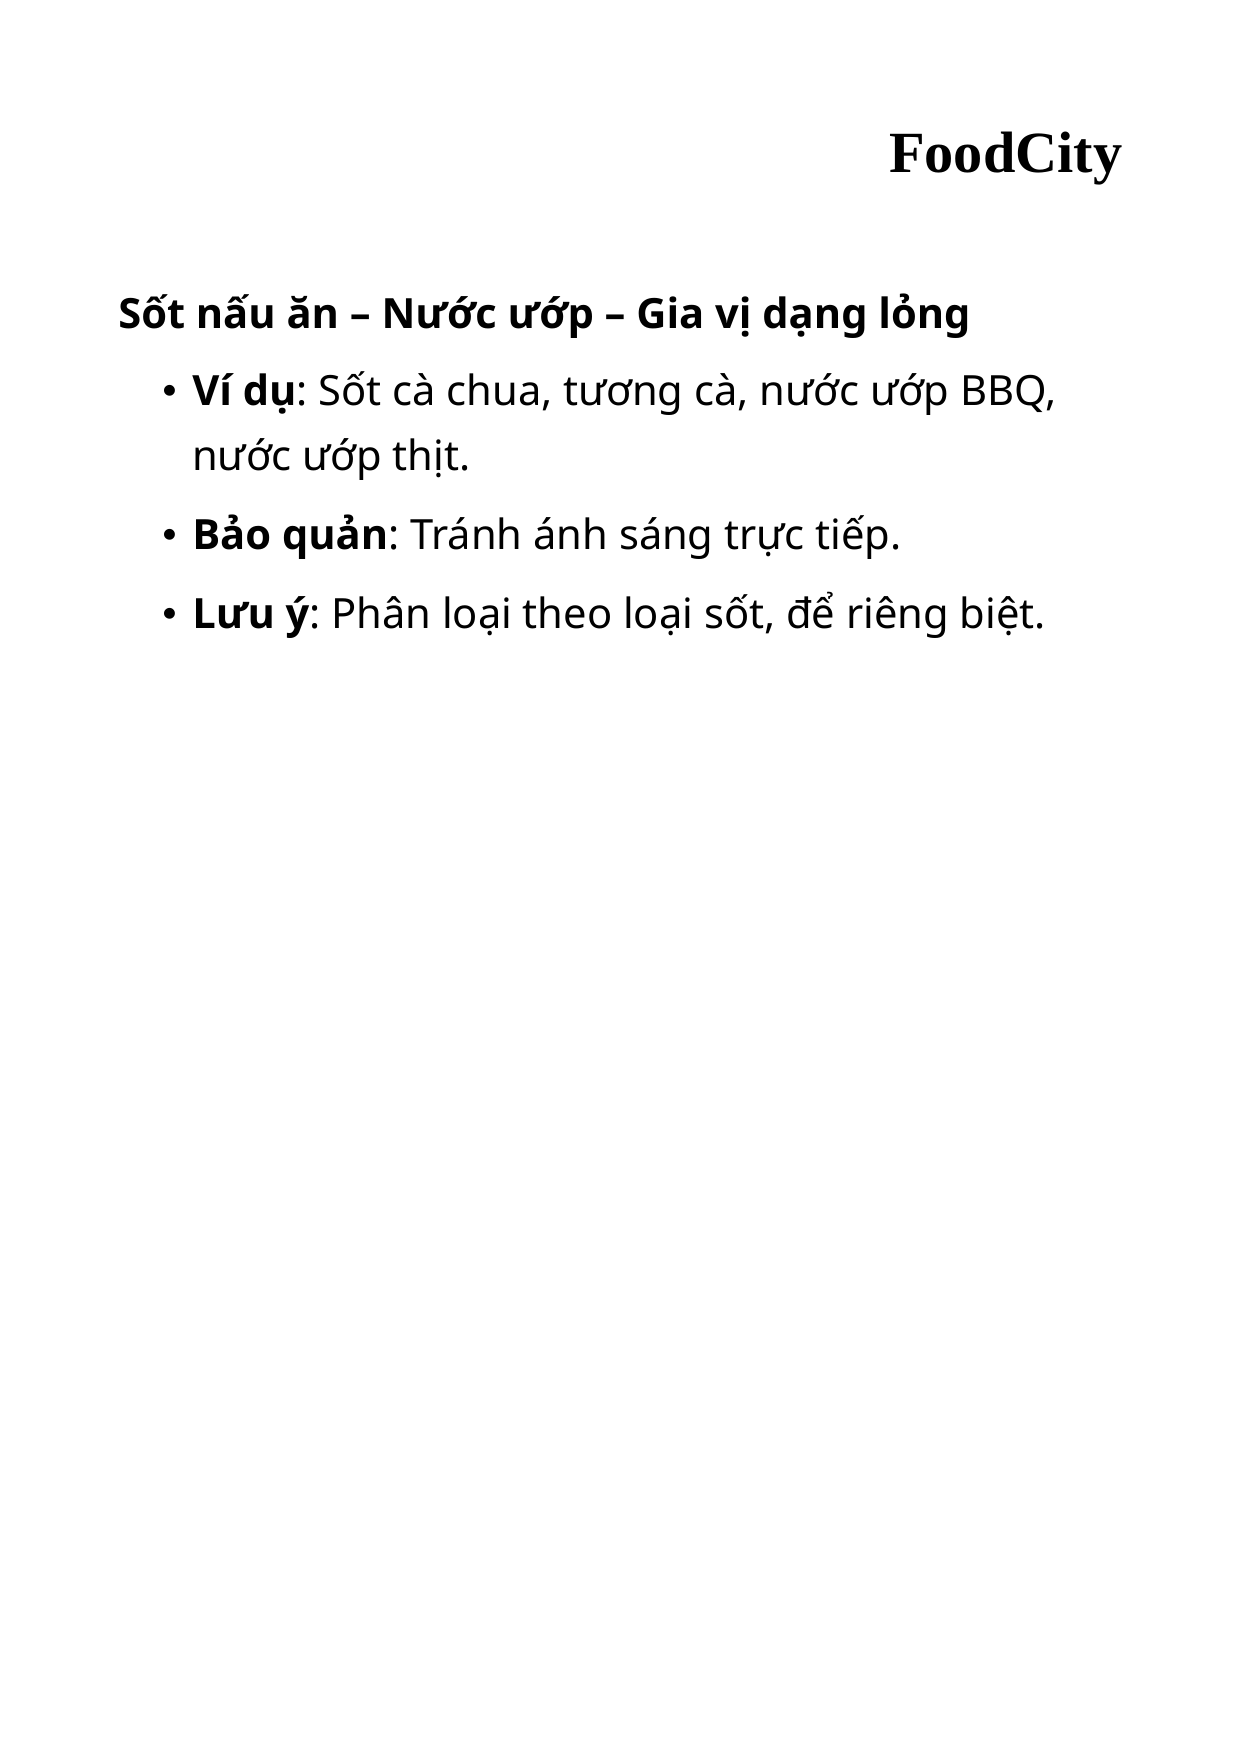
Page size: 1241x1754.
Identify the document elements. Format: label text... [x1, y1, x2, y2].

subtitle Sốt nấu ăn – Nước ướp – Gia vị dạng lỏng [118, 284, 1122, 341]
list Lưu ý: Phân loại theo loại sốt, để riêng biệt. [162, 584, 1122, 641]
list Ví dụ: Sốt cà chua, tương cà, nước ướp BBQ, nước ướp thịt. [162, 361, 1122, 482]
list Bảo quản: Tránh ánh sáng trực tiếp. [162, 505, 1122, 562]
